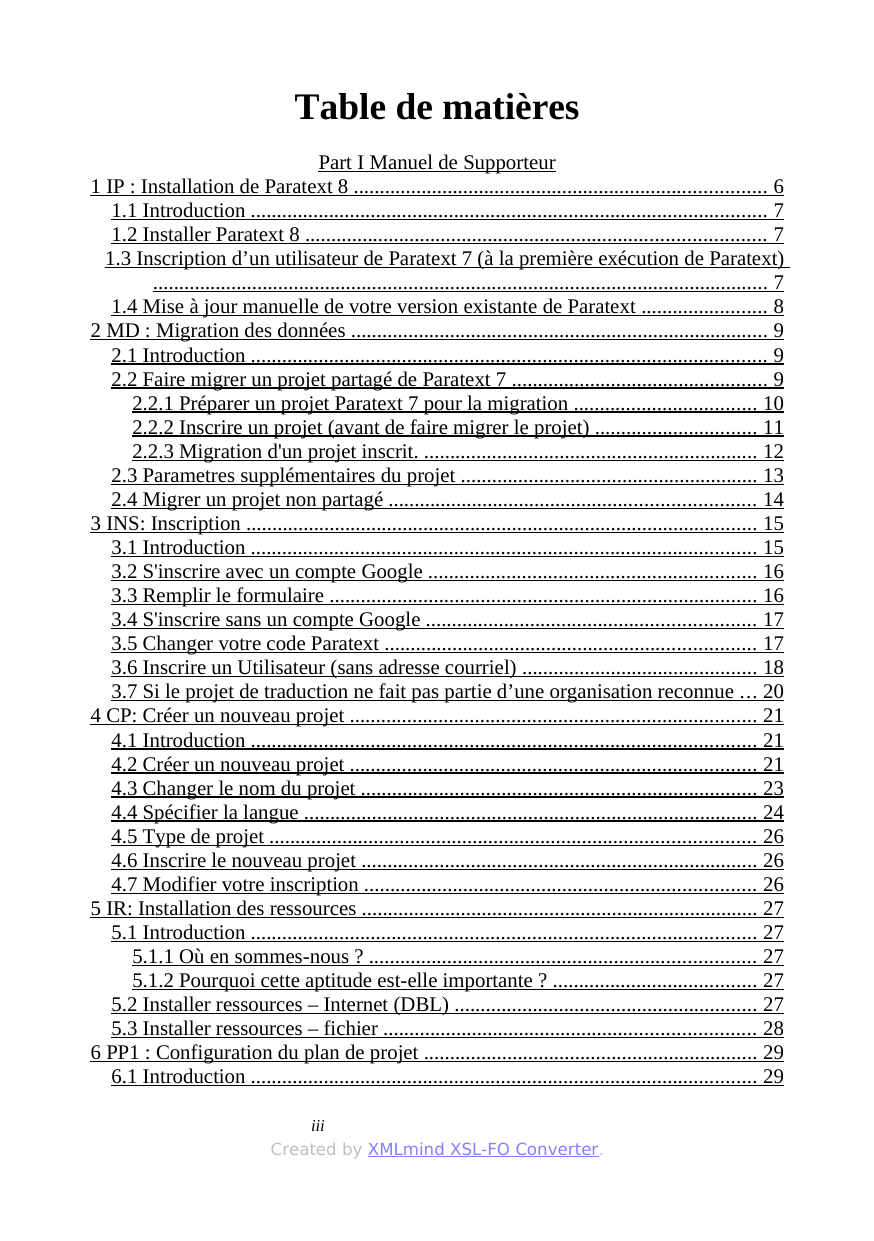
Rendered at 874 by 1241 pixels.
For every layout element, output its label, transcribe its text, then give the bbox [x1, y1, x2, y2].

text Part I Manuel de Supporteur [59, 150, 815, 174]
text 6.1 Introduction 0 [80, 1064, 815, 1088]
text 3.7 Si le projet de traduction ne fait pas partie d’une organisation reconnue 0 [80, 679, 815, 703]
text 4.5 Type de projet 0 [80, 824, 815, 848]
text 2.3 Parametres supplémentaires du projet 0 [80, 463, 815, 487]
text 3.2 S'inscrire avec un compte Google 0 [80, 559, 815, 583]
text 4.7 Modifier votre inscription 0 [80, 872, 815, 896]
text 4.1 Introduction 0 [80, 727, 815, 752]
text 3.6 Inscrire un Utilisateur (sans adresse courriel) 0 [80, 655, 815, 679]
text 2.1 Introduction 0 [80, 342, 815, 367]
text 4.6 Inscrire le nouveau projet 0 [80, 848, 815, 872]
text 1.4 Mise à jour manuelle de votre version existante de Paratext 0 [80, 294, 815, 318]
text 2.2.2 Inscrire un projet (avant de faire migrer le projet) 0 [101, 415, 815, 439]
text 3 INS: Inscription 0 [59, 511, 815, 535]
text 6 PP1 : Configuration du plan de projet 0 [59, 1040, 815, 1064]
text 3.3 Remplir le formulaire 0 [80, 583, 815, 607]
text 3.5 Changer votre code Paratext 0 [80, 631, 815, 655]
text 1.1 Introduction 0 [80, 198, 815, 222]
text 2.2.3 Migration d'un projet inscrit. 0 [101, 439, 815, 463]
text 5.2 Installer ressources – Internet (DBL) 0 [80, 992, 815, 1016]
text 5.1.1 Où en sommes-nous ? 0 [101, 944, 815, 968]
text 4 CP: Créer un nouveau projet 0 [59, 703, 815, 727]
text 4.3 Changer le nom du projet 0 [80, 776, 815, 800]
text 3.4 S'inscrire sans un compte Google 0 [80, 607, 815, 631]
text 2.2 Faire migrer un projet partagé de Paratext 7 0 [80, 367, 815, 391]
text 4.2 Créer un nouveau projet 0 [80, 752, 815, 776]
text 2.4 Migrer un projet non partagé 0 [80, 487, 815, 511]
text 1 IP : Installation de Paratext 8 0 [59, 174, 815, 198]
text 4.4 Spécifier la langue 0 [80, 800, 815, 824]
text 5.3 Installer ressources – fichier 0 [80, 1016, 815, 1040]
text Table de matières [59, 84, 815, 127]
text 1.3 Inscription d’un utilisateur de Paratext 7 (à la première exécution de Paratext) 0 [80, 246, 815, 294]
text 1.2 Installer Paratext 8 0 [80, 222, 815, 246]
text 5.1.2 Pourquoi cette aptitude est-elle importante ? 0 [101, 968, 815, 992]
text 3.1 Introduction 0 [80, 535, 815, 559]
text 5 IR: Installation des ressources 0 [59, 896, 815, 920]
text 2 MD : Migration des données 0 [59, 318, 815, 342]
text 2.2.1 Préparer un projet Paratext 7 pour la migration 0 [101, 391, 815, 415]
text 5.1 ​Introduction 0 [80, 920, 815, 944]
